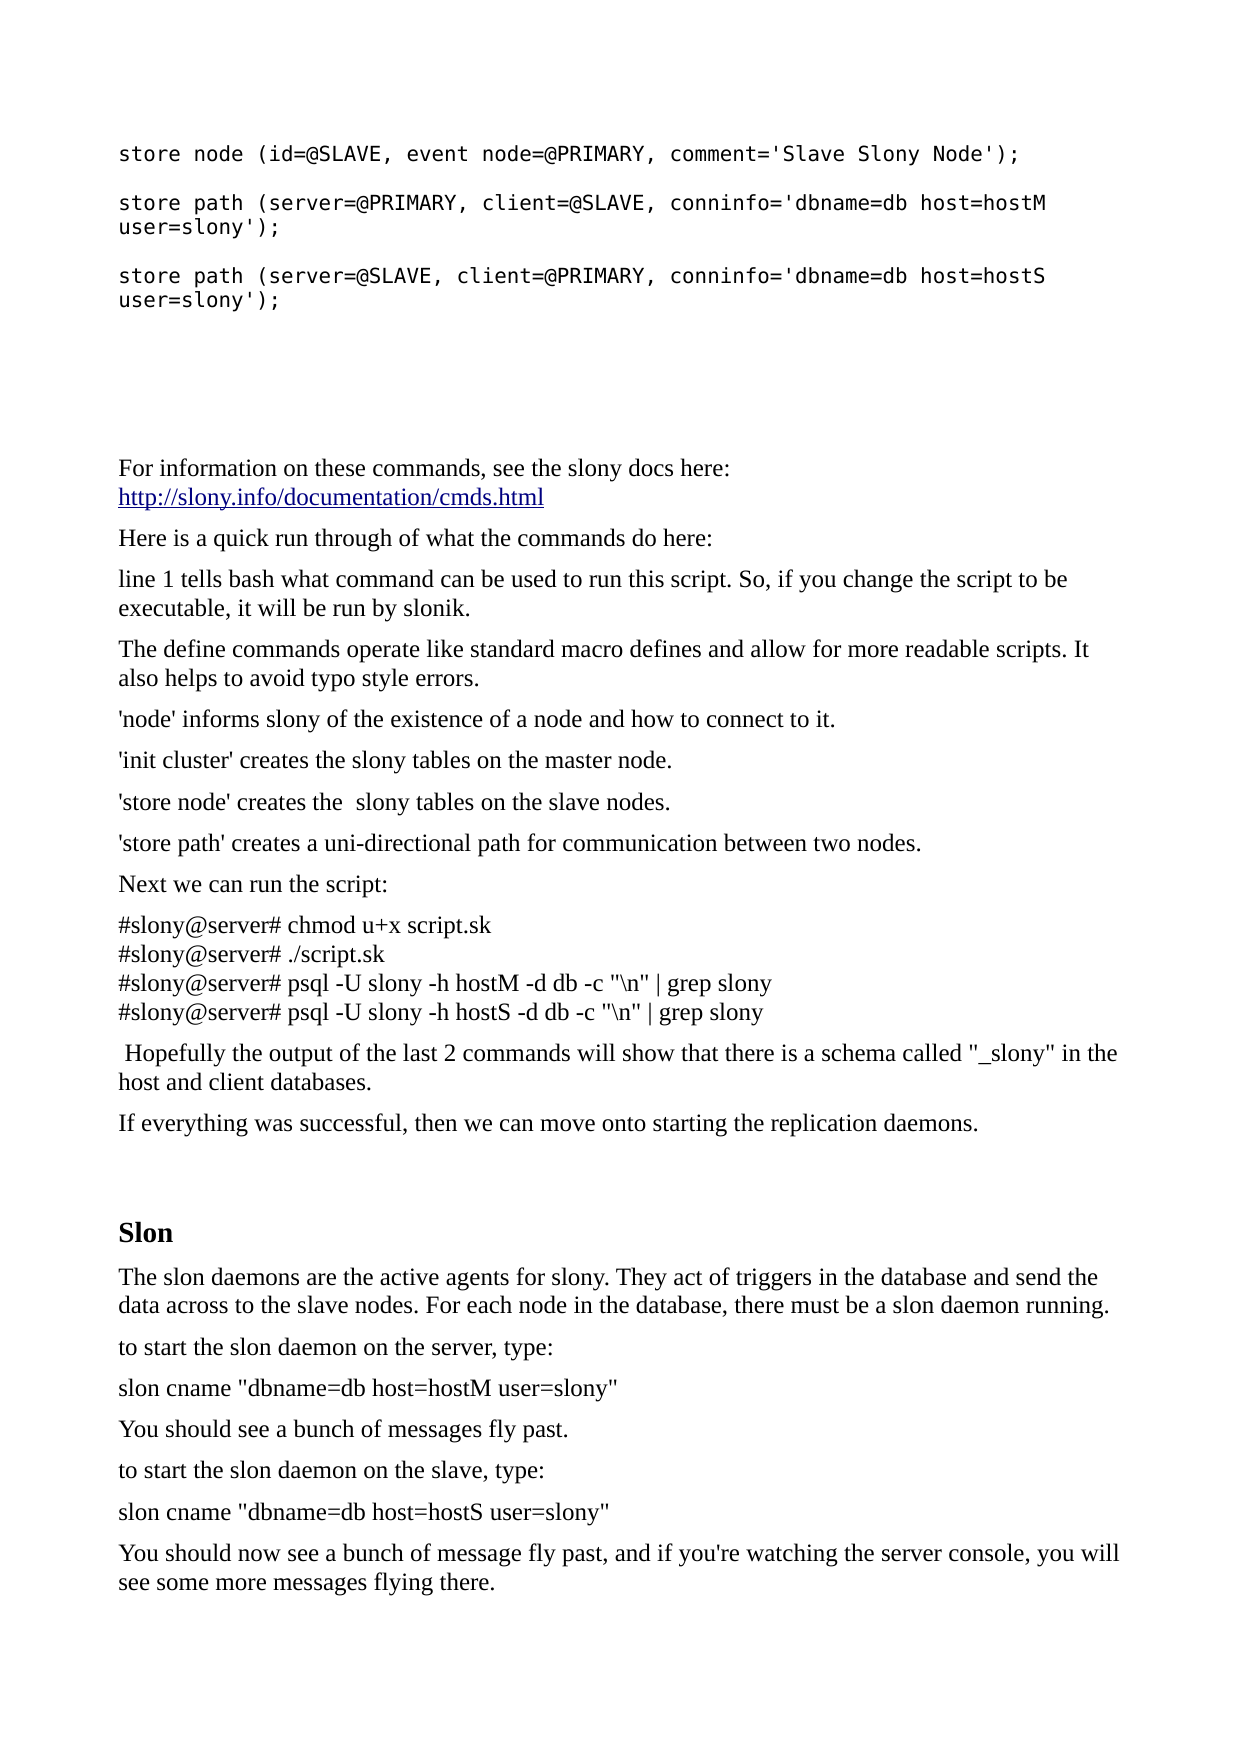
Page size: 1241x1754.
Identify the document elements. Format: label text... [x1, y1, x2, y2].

text store node (id=@SLAVE, event node=@PRIMARY, comment='Slave Slony Node'); [118, 142, 1122, 167]
text to start the slon daemon on the server, type: [118, 1332, 1122, 1360]
text slon cname "dbname=db host=hostM user=slony" [118, 1373, 1122, 1402]
subtitle Slon [118, 1216, 1122, 1249]
text slon cname "dbname=db host=hostS user=slony" [118, 1497, 1122, 1525]
text Here is a quick run through of what the commands do here: [118, 523, 1122, 552]
text to start the slon daemon on the slave, type: [118, 1455, 1122, 1484]
text You should now see a bunch of message fly past, and if you're watching the server console, you will see some more messages flying there. [118, 1538, 1122, 1595]
text For information on these commands, see the slony docs here: http://slony.info/documentation/cmds.html [118, 453, 1122, 511]
text Hopefully the output of the last 2 commands will show that there is a schema called "_slony" in the host and client databases. [118, 1038, 1122, 1096]
text store path (server=@SLAVE, client=@PRIMARY, conninfo='dbname=db host=hostS user=slony'); [118, 264, 1122, 312]
text The slon daemons are the active agents for slony. They act of triggers in the database and send the data across to the slave nodes. For each node in the database, there must be a slon daemon running. [118, 1262, 1122, 1319]
text 'node' informs slony of the existence of a node and how to connect to it. [118, 704, 1122, 733]
text If everything was successful, then we can move onto starting the replication daemons. [118, 1108, 1122, 1137]
text store path (server=@PRIMARY, client=@SLAVE, conninfo='dbname=db host=hostM user=slony'); [118, 191, 1122, 239]
text The define commands operate like standard macro defines and allow for more readable scripts. It also helps to avoid typo style errors. [118, 634, 1122, 692]
text You should see a bunch of messages fly past. [118, 1414, 1122, 1443]
text line 1 tells bash what command can be used to run this script. So, if you change the script to be executable, it will be run by slonik. [118, 564, 1122, 622]
text Next we can run the script: [118, 869, 1122, 898]
text 'store node' creates the slony tables on the slave nodes. [118, 787, 1122, 816]
text #slony@server# chmod u+x script.sk #slony@server# ./script.sk #slony@server# psql -U slony -h hostM -d db -c "\n" | grep slony #slony@server# psql -U slony -h hostS -d db -c "\n" | grep slony [118, 911, 1122, 1026]
text 'init cluster' creates the slony tables on the master node. [118, 746, 1122, 774]
text 'store path' creates a uni-directional path for communication between two nodes. [118, 828, 1122, 857]
